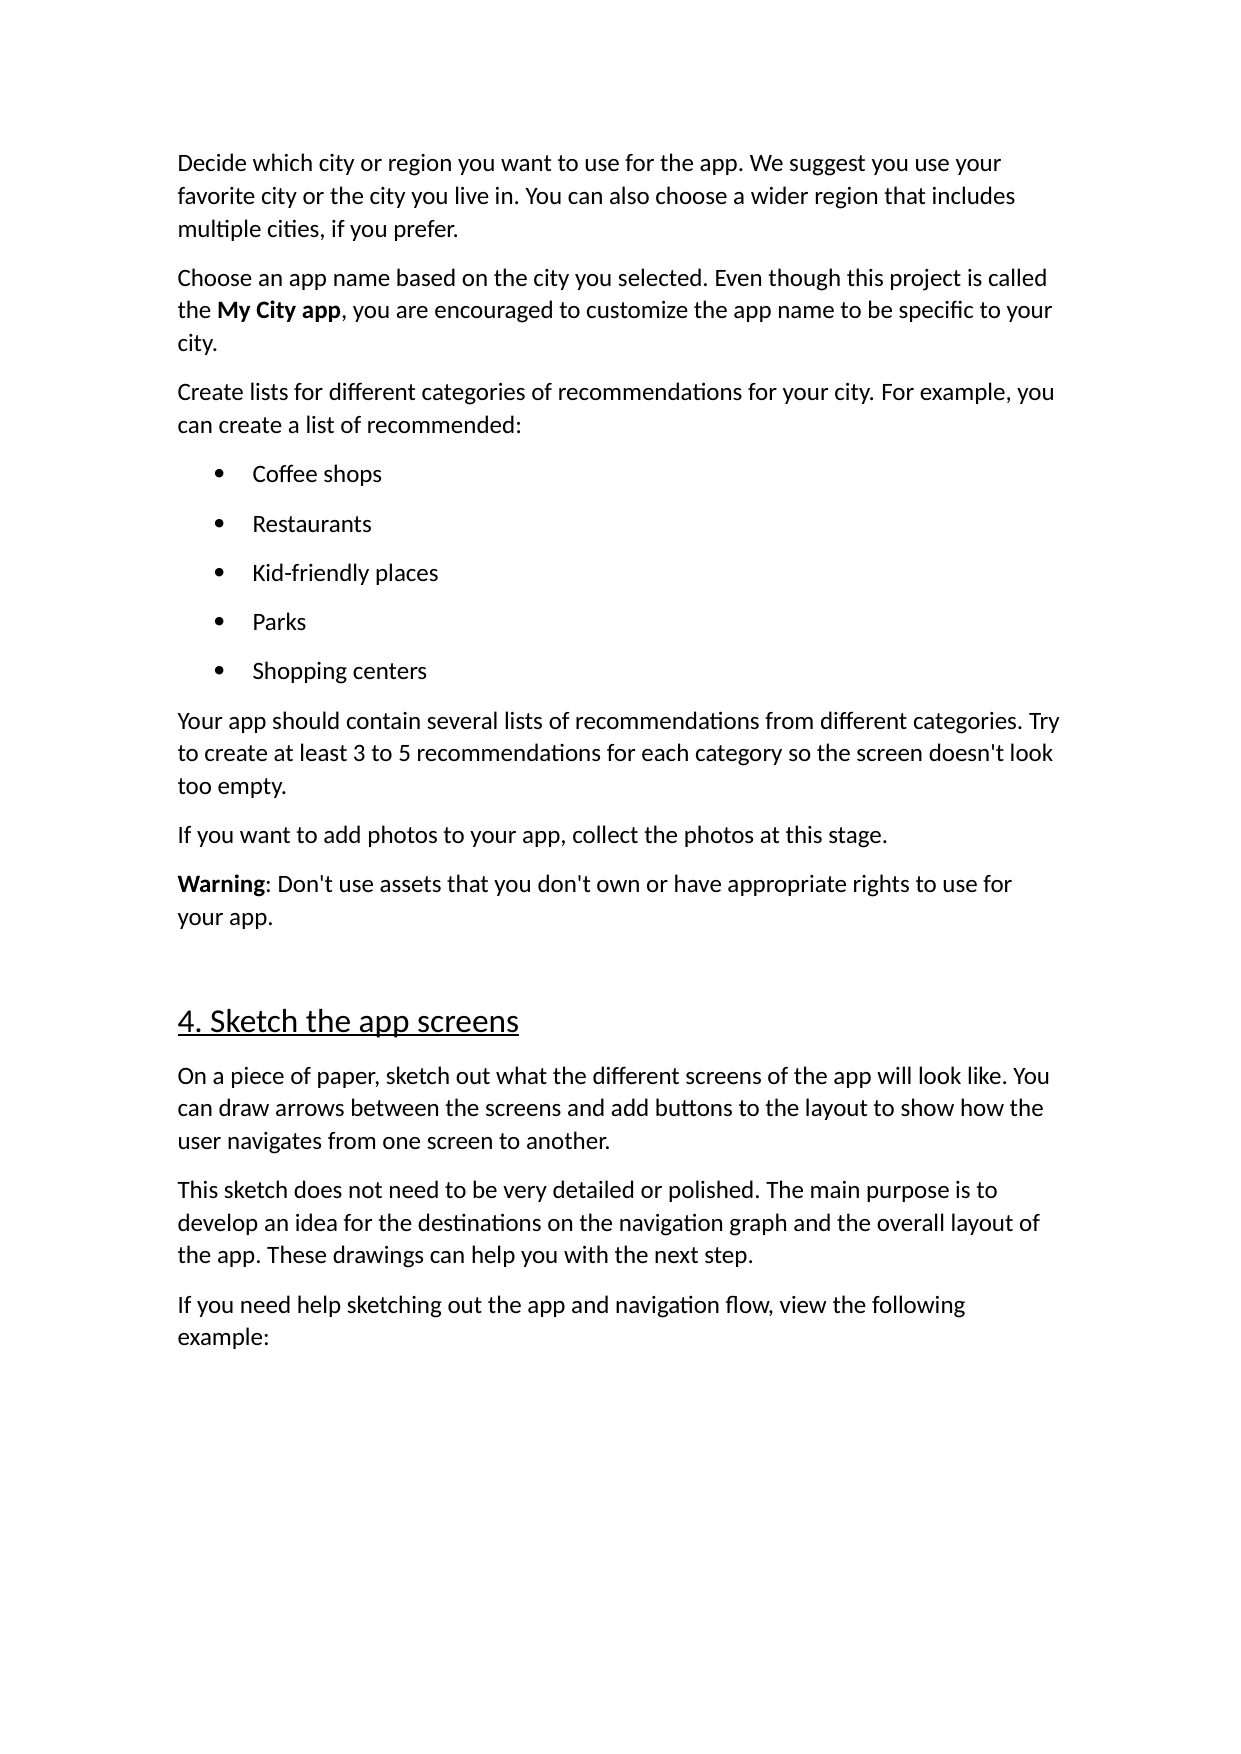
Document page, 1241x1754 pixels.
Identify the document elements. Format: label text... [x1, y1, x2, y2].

list Kid-friendly places [215, 557, 1063, 587]
text Your app should contain several lists of recommendations from different categories. Try to create at least 3 to 5 recommendations for each category so the screen doesn't look too empty. [177, 705, 1063, 801]
list Shopping centers [215, 656, 1063, 686]
text Decide which city or region you want to use for the app. We suggest you use your favorite city or the city you live in. You can also choose a wider region that includes multiple cities, if you prefer. [177, 148, 1063, 243]
text Warning: Don't use assets that you don't own or have appropriate rights to use for your app. [177, 868, 1063, 932]
text On a piece of paper, sketch out what the different screens of the app will look like. You can draw arrows between the screens and add buttons to the layout to show how the user navigates from one screen to another. [177, 1060, 1063, 1156]
list Parks [215, 606, 1063, 637]
list Restaurants [215, 508, 1063, 538]
list Coffee shops [215, 458, 1063, 489]
text Choose an app name based on the city you selected. Even though this project is called the My City app, you are encouraged to customize the app name to be specific to your city. [177, 262, 1063, 358]
text If you want to add photos to your app, collect the photos at this stage. [177, 819, 1063, 850]
text This sketch does not need to be very detailed or polished. The main purpose is to develop an idea for the destinations on the navigation graph and the overall layout of the app. These drawings can help you with the next step. [177, 1174, 1063, 1270]
text 4. Sketch the app screens [177, 1000, 1063, 1040]
text Create lists for different categories of recommendations for your city. For example, you can create a list of recommended: [177, 377, 1063, 440]
text If you need help sketching out the app and navigation flow, view the following example: [177, 1289, 1063, 1352]
